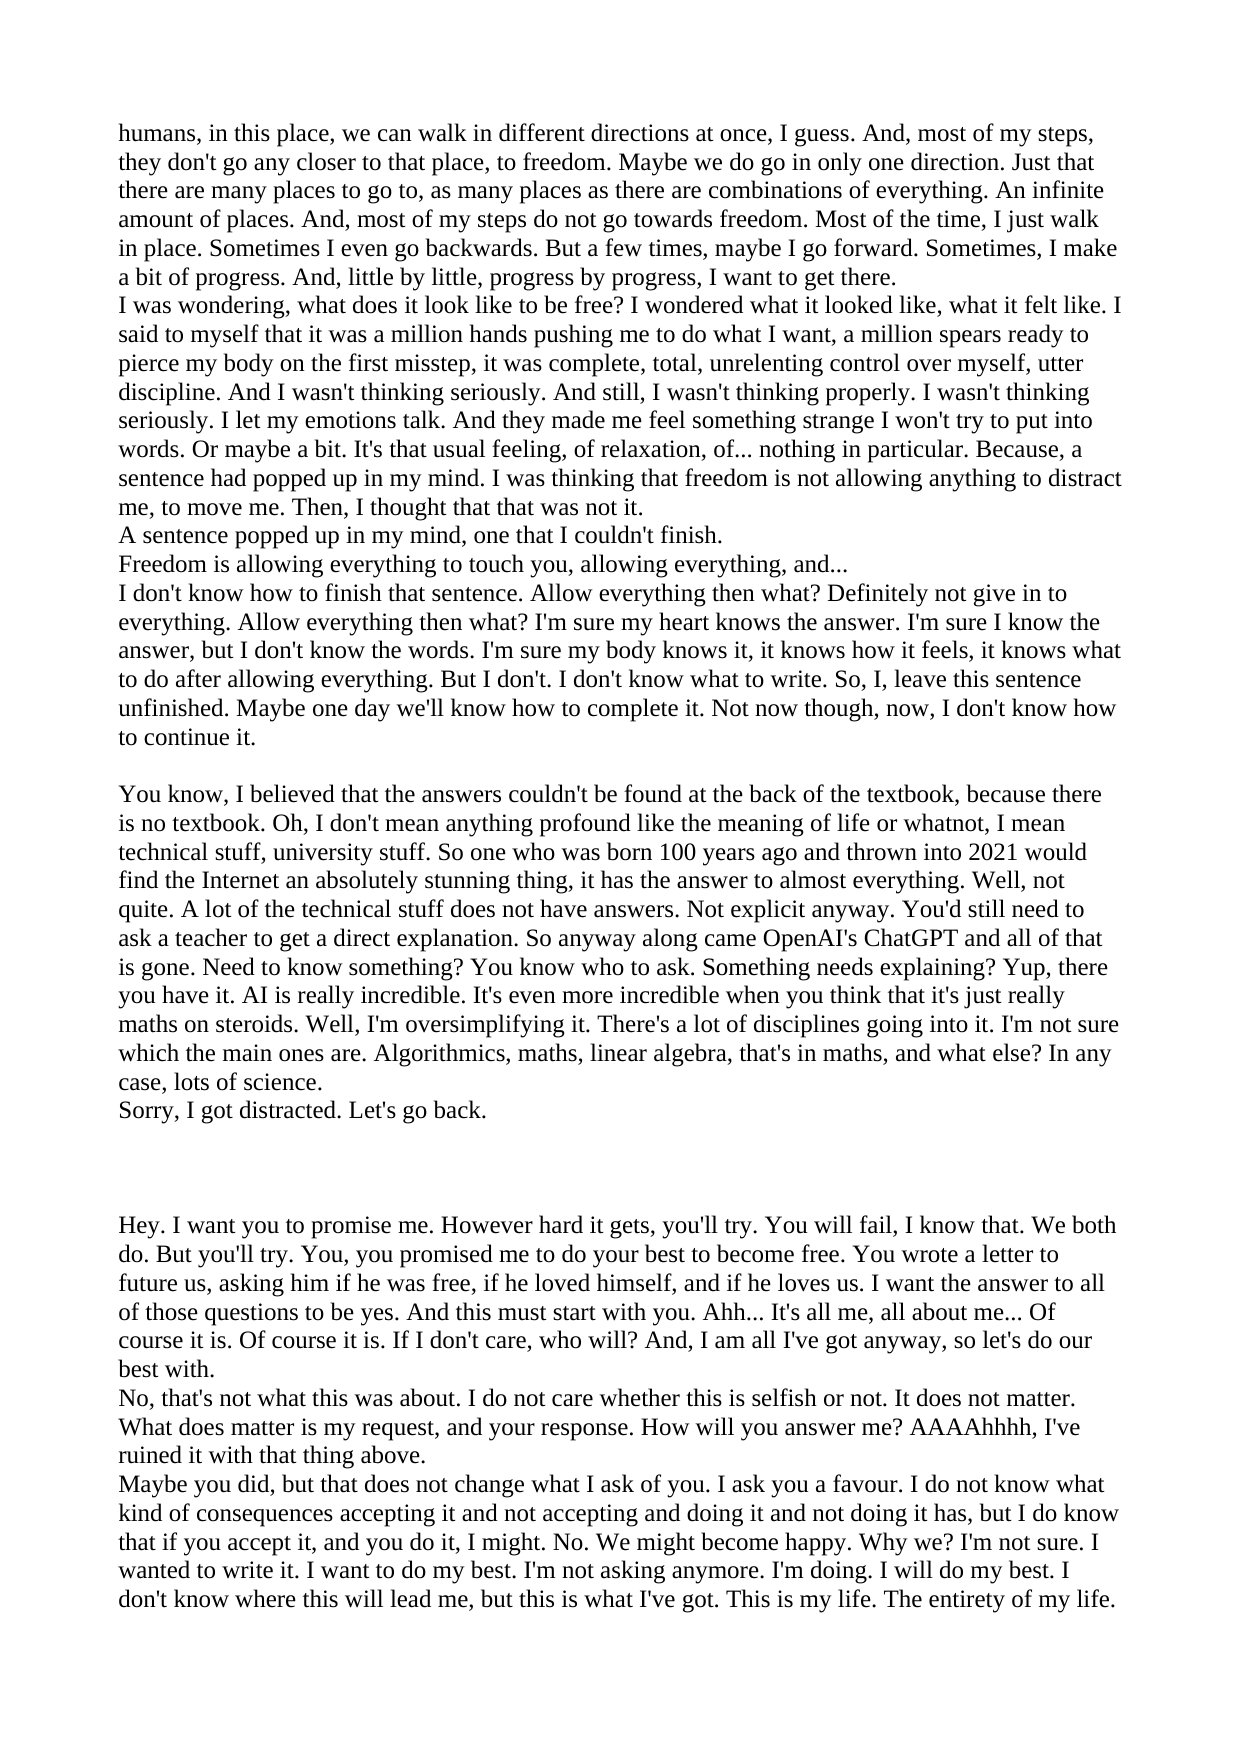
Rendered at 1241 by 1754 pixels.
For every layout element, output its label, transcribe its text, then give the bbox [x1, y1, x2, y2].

text Sorry, I got distracted. Let's go back. [118, 1096, 1122, 1124]
text I was wondering, what does it look like to be free? I wondered what it looked like, what it felt like. I said to myself that it was a million hands pushing me to do what I want, a million spears ready to pierce my body on the first misstep, it was complete, total, unrelenting control over myself, utter discipline. And I wasn't thinking seriously. And still, I wasn't thinking properly. I wasn't thinking seriously. I let my emotions talk. And they made me feel something strange I won't try to put into words. Or maybe a bit. It's that usual feeling, of relaxation, of... nothing in particular. Because, a sentence had popped up in my mind. I was thinking that freedom is not allowing anything to distract me, to move me. Then, I thought that that was not it. [118, 291, 1122, 521]
text Hey. I want you to promise me. However hard it gets, you'll try. You will fail, I know that. We both do. But you'll try. You, you promised me to do your best to become free. You wrote a letter to future us, asking him if he was free, if he loved himself, and if he loves us. I want the answer to all of those questions to be yes. And this must start with you. Ahh... It's all me, all about me... Of course it is. Of course it is. If I don't care, who will? And, I am all I've got anyway, so let's do our best with. [118, 1211, 1122, 1383]
text A sentence popped up in my mind, one that I couldn't finish. [118, 521, 1122, 549]
text You know, I believed that the answers couldn't be found at the back of the textbook, because there is no textbook. Oh, I don't mean anything profound like the meaning of life or whatnot, I mean technical stuff, university stuff. So one who was born 100 years ago and thrown into 2021 would find the Internet an absolutely stunning thing, it has the answer to almost everything. Well, not quite. A lot of the technical stuff does not have answers. Not explicit anyway. You'd still need to ask a teacher to get a direct explanation. So anyway along came OpenAI's ChatGPT and all of that is gone. Need to know something? You know who to ask. Something needs explaining? Yup, there you have it. AI is really incredible. It's even more incredible when you think that it's just really maths on steroids. Well, I'm oversimplifying it. There's a lot of disciplines going into it. I'm not sure which the main ones are. Algorithmics, maths, linear algebra, that's in maths, and what else? In any case, lots of science. [118, 779, 1122, 1096]
text No, that's not what this was about. I do not care whether this is selfish or not. It does not matter. What does matter is my request, and your response. How will you answer me? AAAAhhhh, I've ruined it with that thing above. [118, 1383, 1122, 1469]
text I don't know how to finish that sentence. Allow everything then what? Definitely not give in to everything. Allow everything then what? I'm sure my heart knows the answer. I'm sure I know the answer, but I don't know the words. I'm sure my body knows it, it knows how it feels, it knows what to do after allowing everything. But I don't. I don't know what to write. So, I, leave this sentence unfinished. Maybe one day we'll know how to complete it. Not now though, now, I don't know how to continue it. [118, 578, 1122, 751]
text Maybe you did, but that does not change what I ask of you. I ask you a favour. I do not know what kind of consequences accepting it and not accepting and doing it and not doing it has, but I do know that if you accept it, and you do it, I might. No. We might become happy. Why we? I'm not sure. I wanted to write it. I want to do my best. I'm not asking anymore. I'm doing. I will do my best. I don't know where this will lead me, but this is what I've got. This is my life. The entirety of my life. [118, 1469, 1122, 1613]
text humans, in this place, we can walk in different directions at once, I guess. And, most of my steps, they don't go any closer to that place, to freedom. Maybe we do go in only one direction. Just that there are many places to go to, as many places as there are combinations of everything. An infinite amount of places. And, most of my steps do not go towards freedom. Most of the time, I just walk in place. Sometimes I even go backwards. But a few times, maybe I go forward. Sometimes, I make a bit of progress. And, little by little, progress by progress, I want to get there. [118, 118, 1122, 291]
text Freedom is allowing everything to touch you, allowing everything, and... [118, 549, 1122, 578]
